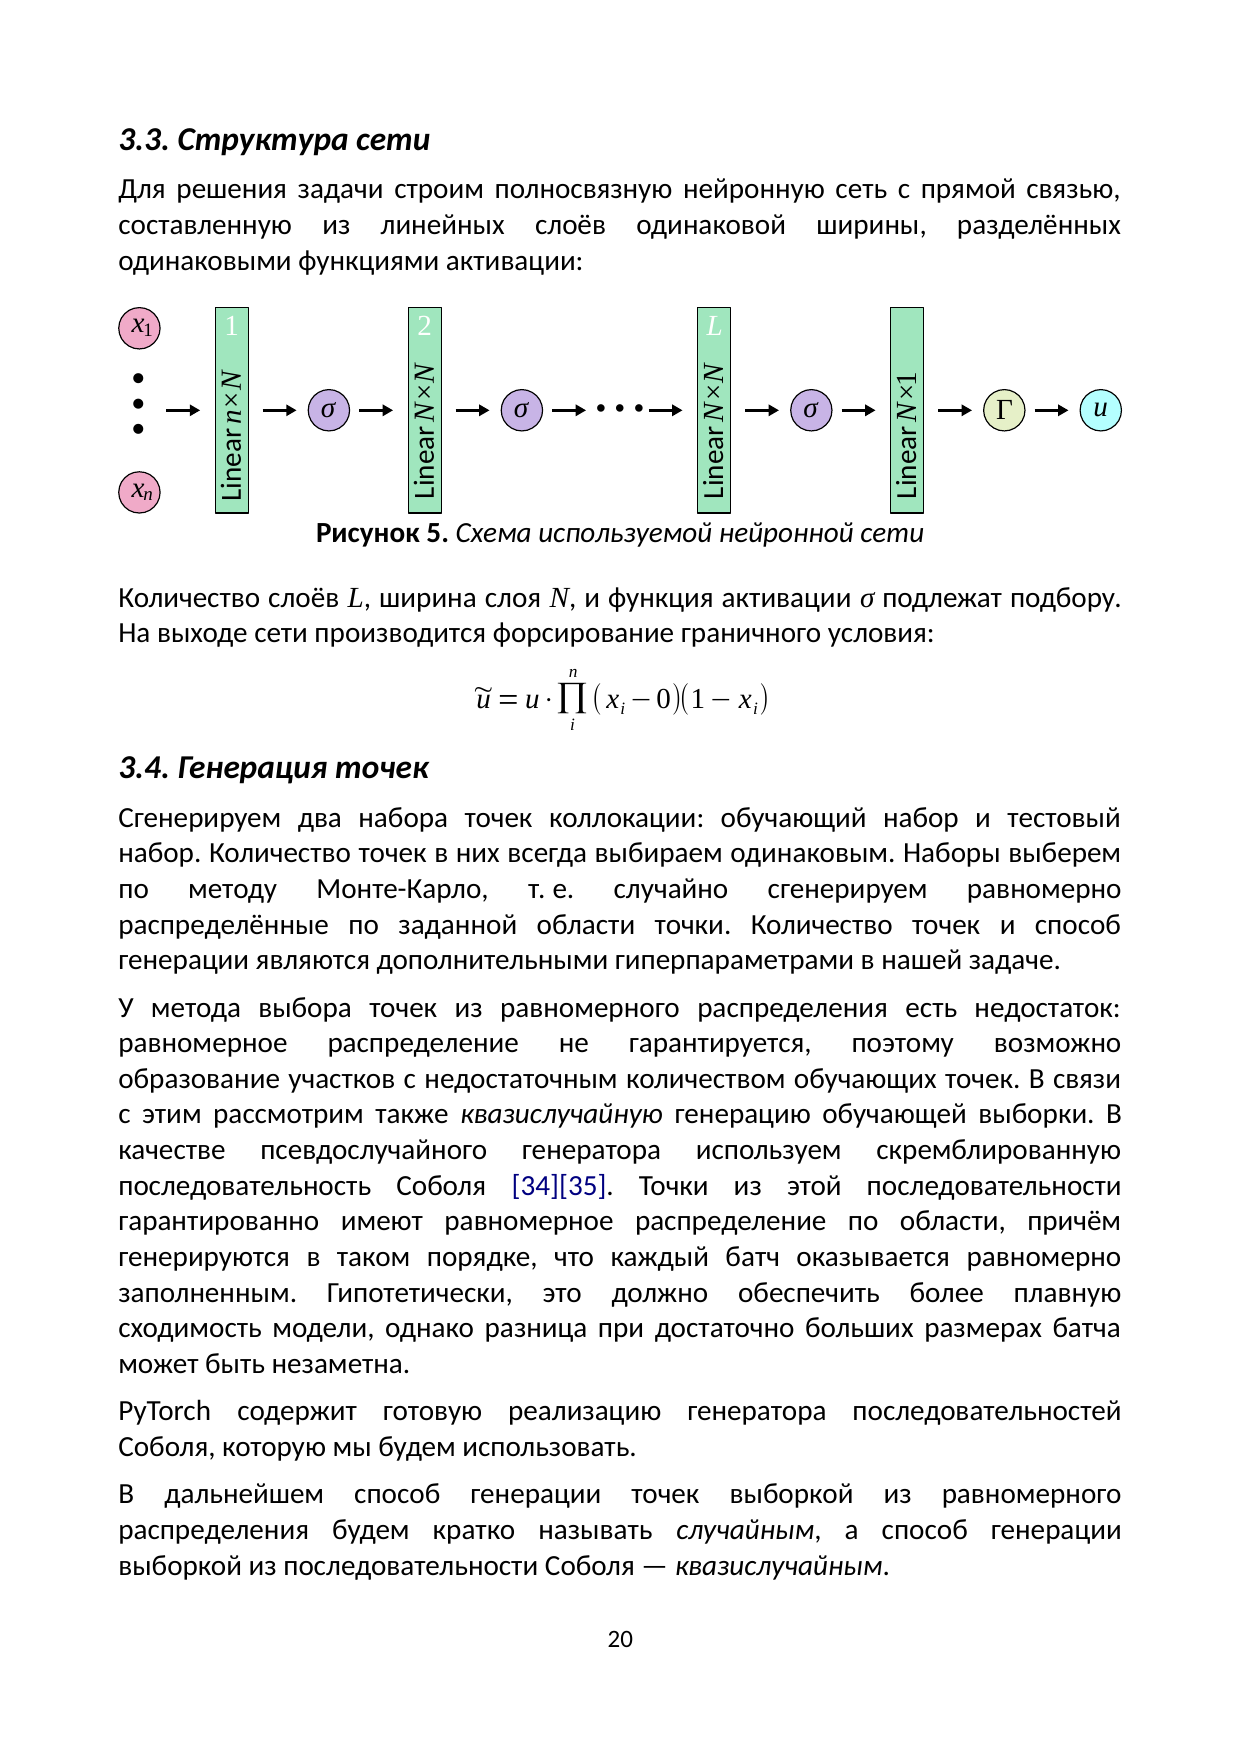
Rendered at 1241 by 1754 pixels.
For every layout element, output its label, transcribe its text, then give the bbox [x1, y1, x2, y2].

text PyTorch содержит готовую реализацию генератора последовательностей Соболя, которую мы будем использовать. [118, 1392, 1122, 1464]
text Сгенерируем два набора точек коллокации: обучающий набор и тестовый набор. Количество точек в них всегда выбираем одинаковым. Наборы выберем по методу Монте-Карло, т. е. случайно сгенерируем равномерно распределённые по заданной области точки. Количество точек и способ генерации являются дополнительными гиперпараметрами в нашей задаче. [118, 799, 1122, 977]
text Количество слоёв L, ширина слоя N, и функция активации σ подлежат подбору. На выходе сети производится форсирование граничного условия: [118, 579, 1122, 650]
subtitle Генерация точек [118, 746, 1122, 787]
text У метода выбора точек из равномерного распределения есть недостаток: равномерное распределение не гарантируется, поэтому возможно образование участков с недостаточным количеством обучающих точек. В связи с этим рассмотрим также квазислучайную генерацию обучающей выборки. В качестве псевдослучайного генератора используем скремблированную последовательность Соболя [34][35]. Точки из этой последовательности гарантированно имеют равномерное распределение по области, причём генерируются в таком порядке, что каждый батч оказывается равномерно заполненным. Гипотетически, это должно обеспечить более плавную сходимость модели, однако разница при достаточно больших размерах батча может быть незаметна. [118, 989, 1122, 1381]
text Рисунок 5. Схема используемой нейронной сети [118, 307, 1122, 549]
text Для решения задачи строим полносвязную нейронную сеть с прямой связью, составленную из линейных слоёв одинаковой ширины, разделённых одинаковыми функциями активации: [118, 171, 1122, 277]
text В дальнейшем способ генерации точек выборкой из равномерного распределения будем кратко называть случайным, а способ генерации выборкой из последовательности Соболя — квазислучайным. [118, 1475, 1122, 1582]
subtitle Структура сети [118, 118, 1122, 159]
